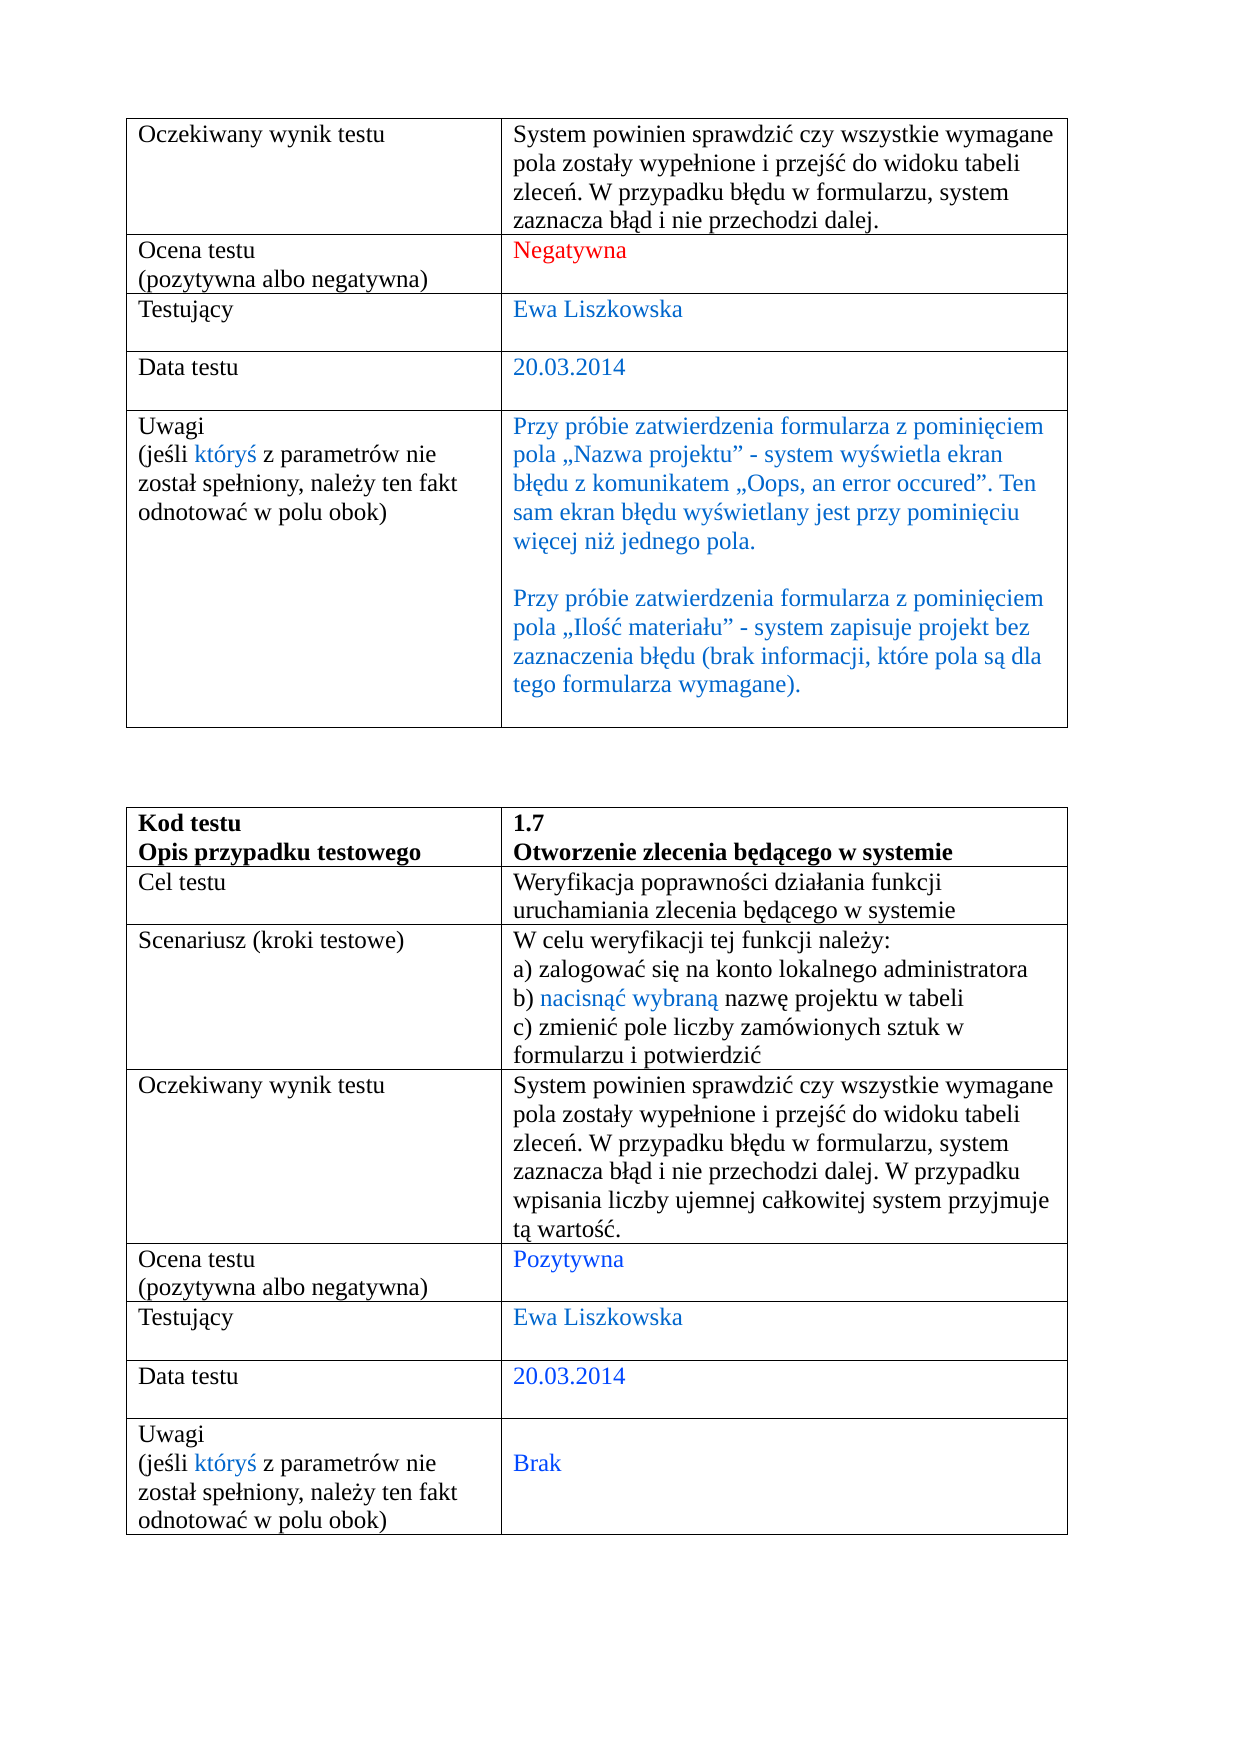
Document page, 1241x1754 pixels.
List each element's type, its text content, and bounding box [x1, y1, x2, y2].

table_cell System powinien sprawdzić czy wszystkie wymagane pola zostały wypełnione i przejść do widoku tabeli zleceń. W przypadku błędu w formularzu, system zaznacza błąd i nie przechodzi dalej. W przypadku wpisania liczby ujemnej całkowitej system przyjmuje tą wartość. [502, 1070, 1067, 1243]
table_cell Data testu [127, 1361, 501, 1418]
table_cell Ocena testu (pozytywna albo negatywna) [127, 235, 501, 293]
table_cell Uwagi (jeśli któryś z parametrów nie został spełniony, należy ten fakt odnotować w polu obok) [127, 1419, 501, 1534]
table_cell Data testu [127, 352, 501, 410]
table_cell Brak [502, 1419, 1067, 1534]
table_cell Weryfikacja poprawności działania funkcji uruchamiania zlecenia będącego w systemie [502, 867, 1067, 924]
table_header Kod testu Opis przypadku testowego [127, 808, 501, 866]
table_cell Ewa Liszkowska [502, 1302, 1067, 1360]
table_cell W celu weryfikacji tej funkcji należy: a) zalogować się na konto lokalnego administratora b) nacisnąć wybraną nazwę projektu w tabeli c) zmienić pole liczby zamówionych sztuk w formularzu i potwierdzić [502, 925, 1067, 1069]
table_cell System powinien sprawdzić czy wszystkie wymagane pola zostały wypełnione i przejść do widoku tabeli zleceń. W przypadku błędu w formularzu, system zaznacza błąd i nie przechodzi dalej. [502, 119, 1067, 234]
table_cell Oczekiwany wynik testu [127, 1070, 501, 1243]
table_header 1.7 Otworzenie zlecenia będącego w systemie [502, 808, 1067, 866]
table_cell 20.03.2014 [502, 1361, 1067, 1418]
table_cell Uwagi (jeśli któryś z parametrów nie został spełniony, należy ten fakt odnotować w polu obok) [127, 411, 501, 727]
table_cell Oczekiwany wynik testu [127, 119, 501, 234]
table_cell Ewa Liszkowska [502, 294, 1067, 351]
table_cell 20.03.2014 [502, 352, 1067, 410]
table_cell Pozytywna [502, 1244, 1067, 1301]
table_cell Testujący [127, 294, 501, 351]
table_cell Przy próbie zatwierdzenia formularza z pominięciem pola „Nazwa projektu” - system wyświetla ekran błędu z komunikatem „Oops, an error occured”. Ten sam ekran błędu wyświetlany jest przy pominięciu więcej niż jednego pola. Przy próbie zatwierdzenia formularza z pominięciem pola „Ilość materiału” - system zapisuje projekt bez zaznaczenia błędu (brak informacji, które pola są dla tego formularza wymagane). [502, 411, 1067, 727]
table_cell Testujący [127, 1302, 501, 1360]
table_cell Cel testu [127, 867, 501, 924]
table_cell Scenariusz (kroki testowe) [127, 925, 501, 1069]
table_cell Negatywna [502, 235, 1067, 293]
table_cell Ocena testu (pozytywna albo negatywna) [127, 1244, 501, 1301]
